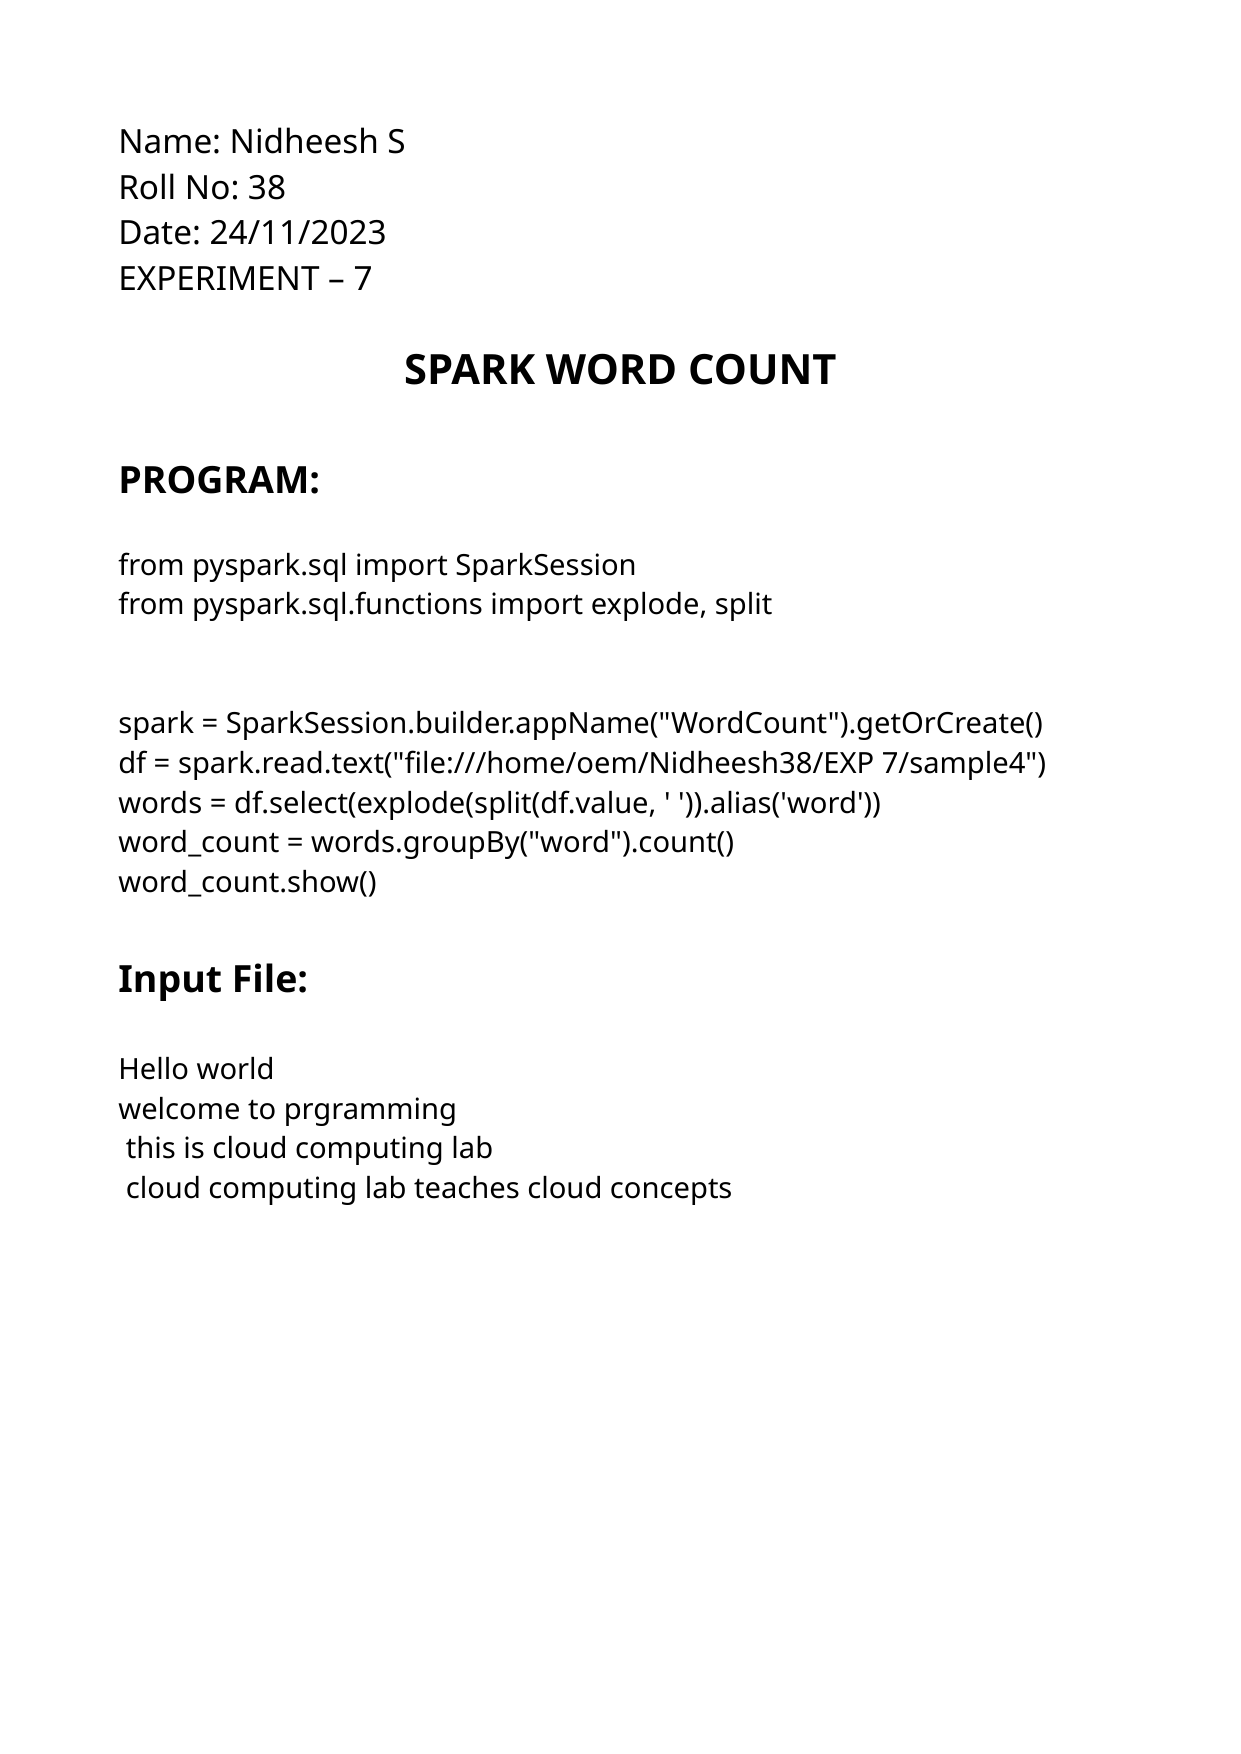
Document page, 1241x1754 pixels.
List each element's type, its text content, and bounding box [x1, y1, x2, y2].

text spark = SparkSession.builder.appName("WordCount").getOrCreate() [118, 702, 1122, 742]
text word_count = words.groupBy("word").count() [118, 822, 1122, 861]
text word_count.show() [118, 861, 1122, 901]
text EXPERIMENT – 7 [118, 254, 1122, 300]
text this is cloud computing lab [118, 1128, 1122, 1167]
text words = df.select(explode(split(df.value, ' ')).alias('word')) [118, 782, 1122, 822]
text df = spark.read.text("file:///home/oem/Nidheesh38/EXP 7/sample4") [118, 742, 1122, 782]
text Date: 24/11/2023 [118, 209, 1122, 254]
text Name: Nidheesh S [118, 118, 1122, 163]
text cloud computing lab teaches cloud concepts [118, 1167, 1122, 1207]
text Hello world [118, 1048, 1122, 1088]
text welcome to prgramming [118, 1088, 1122, 1128]
text Roll No: 38 [118, 163, 1122, 209]
text Input File: [118, 952, 1122, 1003]
text from pyspark.sql.functions import explode, split [118, 583, 1122, 623]
text SPARK WORD COUNT [118, 339, 1122, 396]
text from pyspark.sql import SparkSession [118, 544, 1122, 583]
text PROGRAM: [118, 453, 1122, 504]
